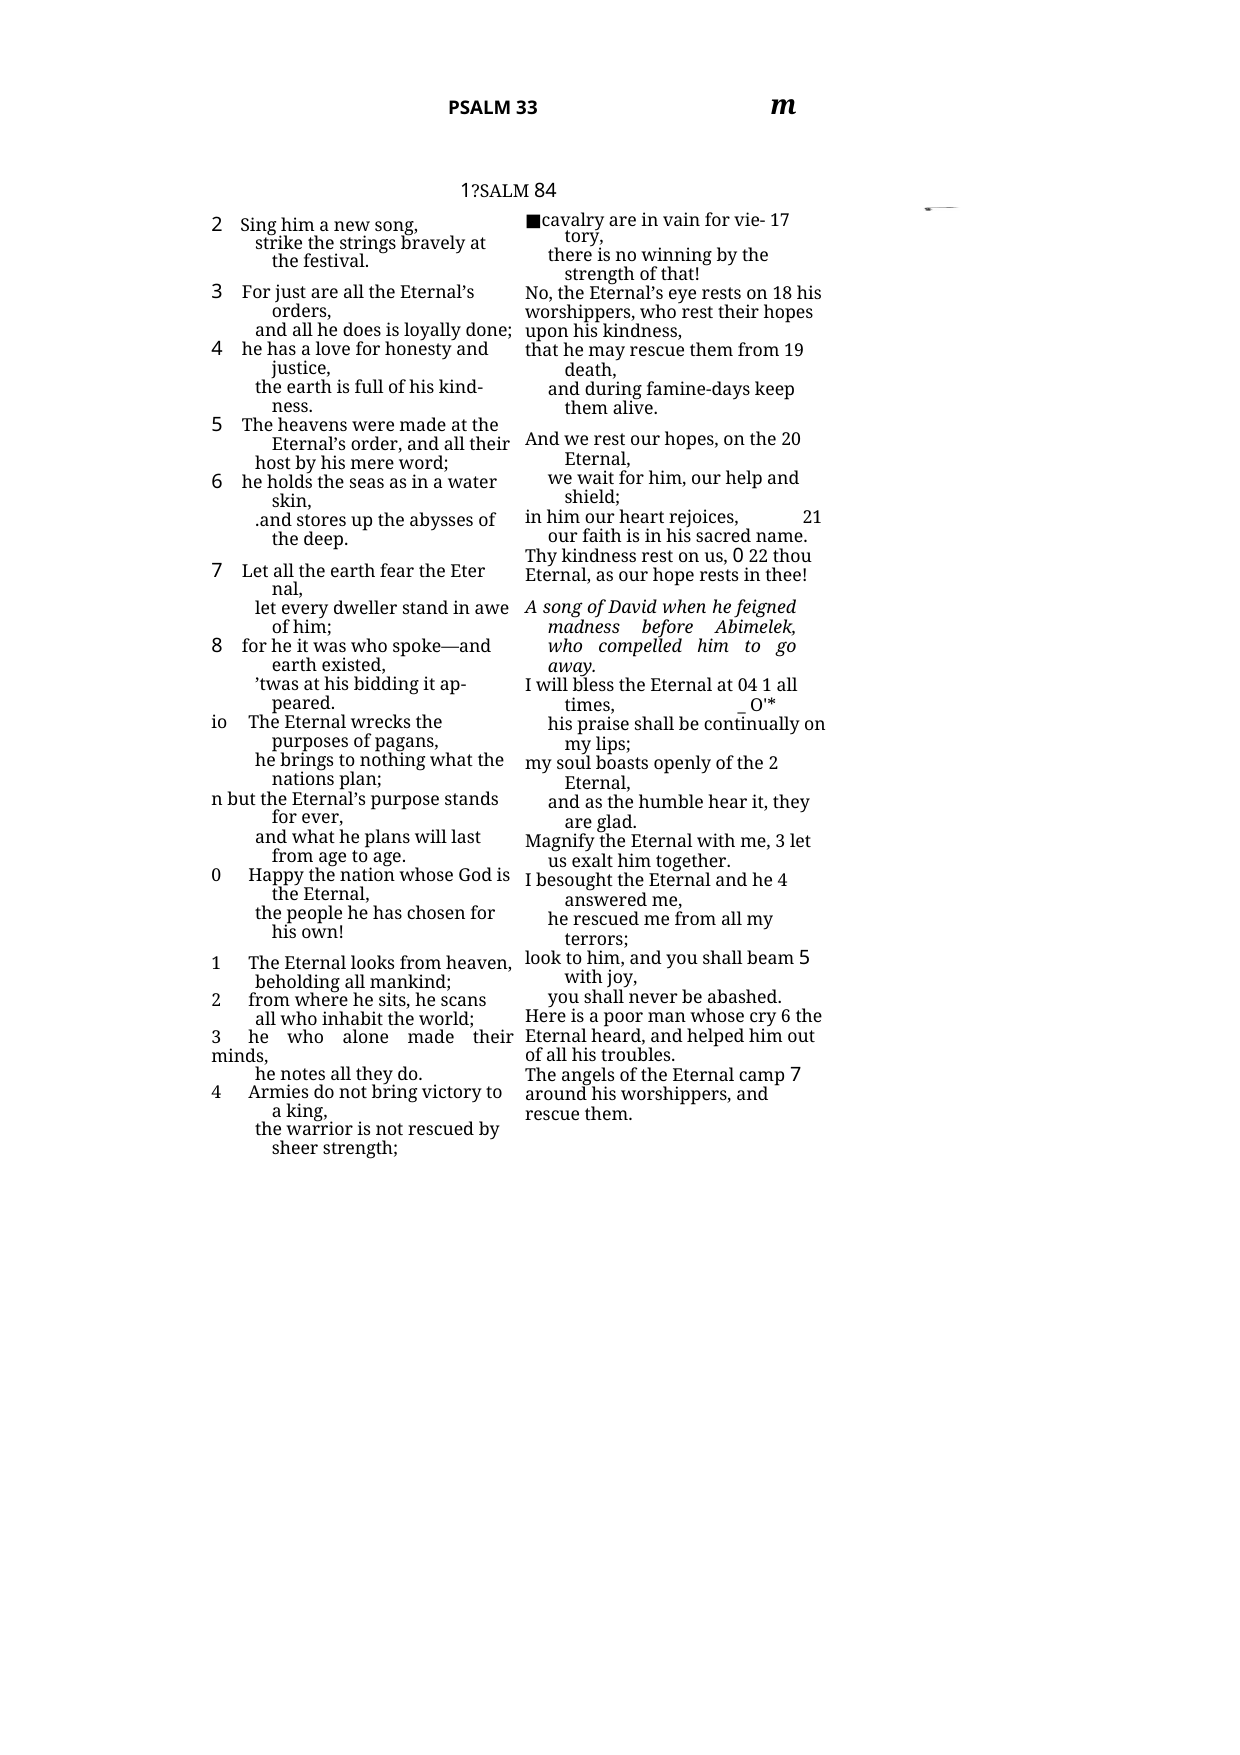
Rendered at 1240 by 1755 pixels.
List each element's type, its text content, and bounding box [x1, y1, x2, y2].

text .and stores up the abysses of the deep. [255, 512, 514, 550]
list Armies do not bring victory to [211, 1084, 514, 1103]
text we wait for him, our help and shield; [548, 469, 827, 508]
text let every dweller stand in awe of him; [255, 599, 514, 637]
text that he may rescue them from 19 death, [525, 342, 827, 380]
list for he it was who spoke—and [211, 637, 514, 656]
list The heavens were made at the [211, 416, 514, 435]
list he holds the seas as in a water­ [211, 473, 514, 492]
list For just are all the Eternal’s [211, 283, 514, 302]
text orders, [255, 302, 514, 321]
text look to him, and you shall beam 5 with joy, [525, 949, 827, 988]
text beholding all mankind; [255, 973, 514, 992]
text justice, [255, 359, 514, 378]
text Here is a poor man whose cry 6 the Eternal heard, and helped him out of all his troubles. [525, 1007, 827, 1066]
list Happy the nation whose God is [211, 866, 514, 885]
text he brings to nothing what the nations plan; [255, 752, 514, 790]
text I besought the Eternal and he 4 answered me, [525, 871, 827, 910]
text and as the humble hear it, they are glad. [548, 793, 827, 832]
text earth existed, [255, 656, 514, 675]
list The Eternal looks from heaven, [211, 955, 514, 973]
text and all he does is loyally done; [255, 321, 514, 340]
text No, the Eternal’s eye rests on 18 his worshippers, who rest their hopes upon his kindness, [525, 284, 827, 342]
text a king, [255, 1103, 514, 1121]
text our faith is in his sacred name. [548, 527, 827, 547]
text in him our heart rejoices, 21 [525, 508, 827, 527]
text all who inhabit the world; [255, 1010, 514, 1029]
text and during famine-days keep them alive. [548, 380, 827, 418]
text there is no winning by the strength of that! [548, 246, 827, 284]
text nal, [255, 581, 514, 599]
text Magnify the Eternal with me, 3 let us exalt him together. [525, 832, 827, 871]
text Eternal’s order, and all their host by his mere word; [255, 435, 514, 473]
list he who alone made their minds, [211, 1029, 514, 1066]
text A song of David when he feigned madness before Abimelek, who compelled him to go away. [525, 598, 798, 676]
text the earth is full of his kind­ness. [255, 378, 514, 416]
text n but the Eternal’s purpose stands for ever, [211, 790, 514, 828]
text my soul boasts openly of the 2 Eternal, [525, 754, 827, 793]
text strike the strings bravely at the festival. [255, 235, 514, 271]
picture [923, 207, 961, 211]
text ’twas at his bidding it ap­peared. [255, 675, 514, 713]
text and what he plans will last from age to age. [255, 828, 514, 866]
list Sing him a new song, [211, 215, 514, 235]
list from where he sits, he scans [211, 992, 514, 1010]
text he notes all they do. [255, 1066, 514, 1084]
text skin, [255, 492, 514, 512]
text io The Eternal wrecks the purposes of pagans, [211, 713, 514, 752]
text his praise shall be continually on my lips; [548, 715, 827, 754]
text the Eternal, [255, 885, 514, 904]
text the warrior is not rescued by sheer strength; [255, 1121, 514, 1158]
text The angels of the Eternal camp 7 around his worshippers, and rescue them. [525, 1066, 827, 1124]
list he has a love for honesty and [211, 340, 514, 359]
text I will bless the Eternal at 04 1 all times, _ O'* [525, 676, 827, 715]
text Thy kindness rest on us, 0 22 thou Eternal, as our hope rests in thee! [525, 547, 827, 586]
text And we rest our hopes, on the 20 Eternal, [525, 430, 827, 469]
text he rescued me from all my terrors; [548, 910, 827, 949]
subtitle 1?SALM 84 [460, 181, 565, 201]
text the people he has chosen for his own! [255, 904, 514, 942]
text you shall never be abashed. [548, 988, 827, 1007]
list Let all the earth fear the Eter­ [211, 562, 514, 581]
text ■cavalry are in vain for vie- 17 tory, [525, 181, 827, 246]
